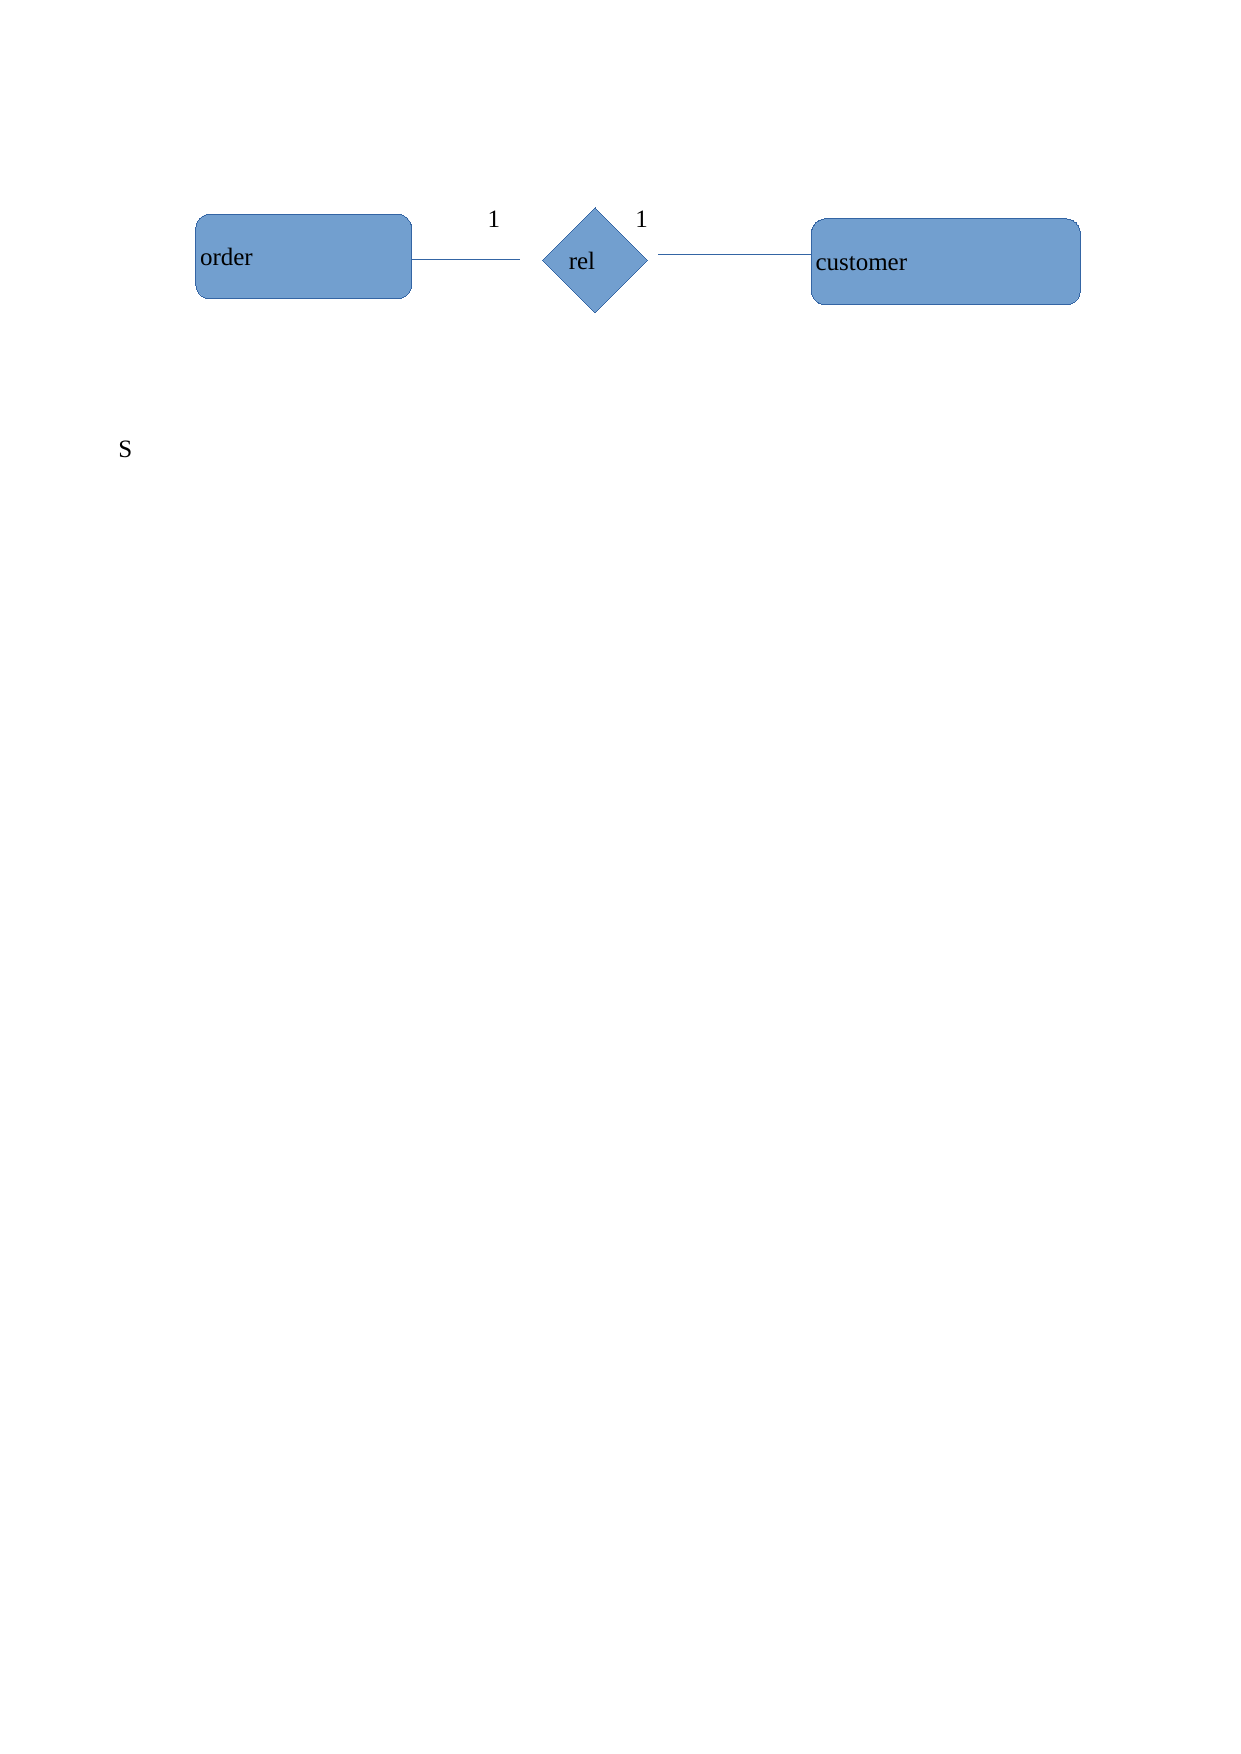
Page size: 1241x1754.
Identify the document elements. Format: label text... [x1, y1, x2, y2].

text 1 1 [118, 204, 1122, 233]
text S [118, 434, 1122, 463]
